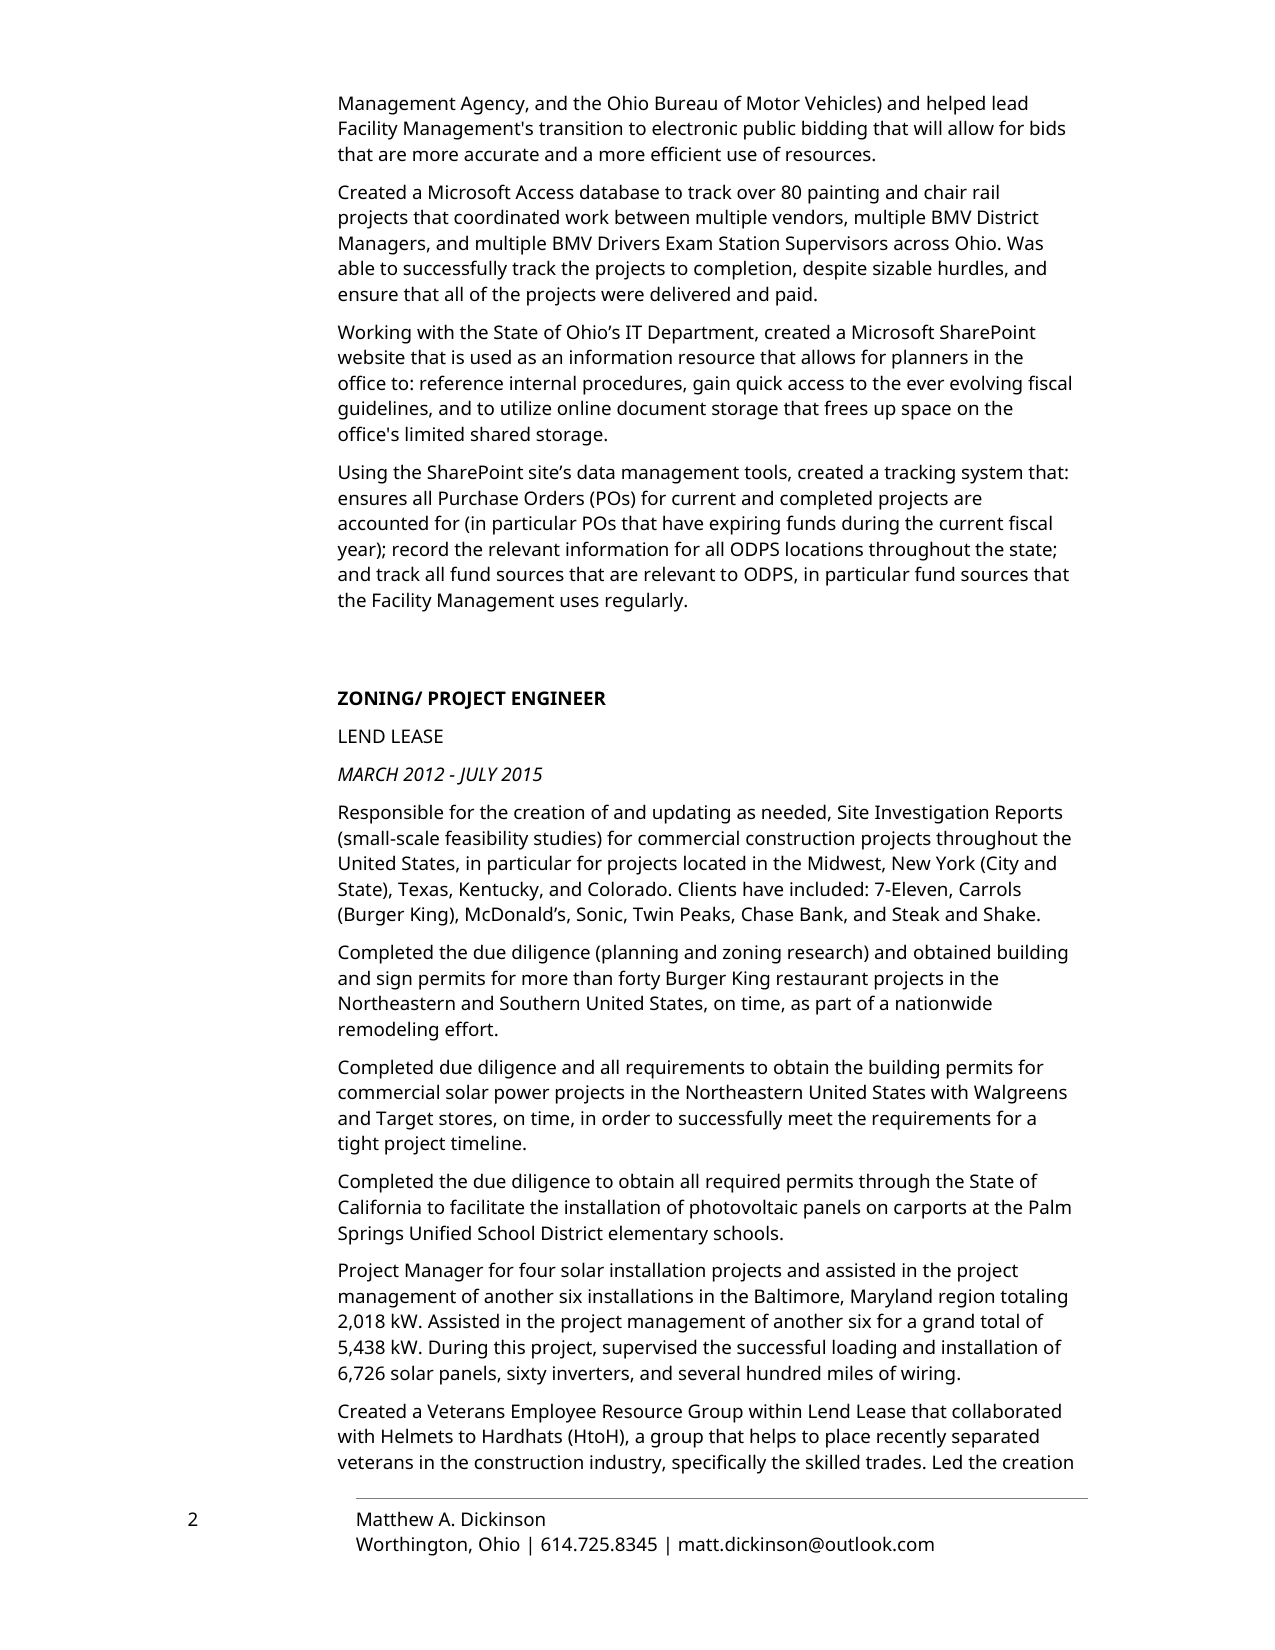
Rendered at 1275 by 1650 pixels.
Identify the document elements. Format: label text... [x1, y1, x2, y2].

table_cell ZONING/ PROJECT ENGINEER LEND LEASE MARCH 2012 - JULY 2015 Responsible for the creation of and updating as needed, Site Investigation Reports (small-scale feasibility studies) for commercial construction projects throughout the United States, in particular for projects located in the Midwest, New York (City and State), Texas, Kentucky, and Colorado. Clients have included: 7-Eleven, Carrols (Burger King), McDonald’s, Sonic, Twin Peaks, Chase Bank, and Steak and Shake. Completed the due diligence (planning and zoning research) and obtained building and sign permits for more than forty Burger King restaurant projects in the Northeastern and Southern United States, on time, as part of a nationwide remodeling effort. Completed due diligence and all requirements to obtain the building permits for commercial solar power projects in the Northeastern United States with Walgreens and Target stores, on time, in order to successfully meet the requirements for a tight project timeline. Completed the due diligence to obtain all required permits through the State of California to facilitate the installation of photovoltaic panels on carports at the Palm Springs Unified School District elementary schools. Project Manager for four solar installation projects and assisted in the project management of another six installations in the Baltimore, Maryland region totaling 2,018 kW. Assisted in the project management of another six for a grand total of 5,438 kW. During this project, supervised the successful loading and installation of 6,726 solar panels, sixty inverters, and several hundred miles of wiring. Created a Veterans Employee Resource Group within Lend Lease that collaborated with Helmets to Hardhats (HtoH), a group that helps to place recently separated veterans in the construction industry, specifically the skilled trades. Led the creation [338, 670, 1087, 1482]
table_cell [188, 75, 337, 670]
table_cell Management Agency, and the Ohio Bureau of Motor Vehicles) and helped lead Facility Management's transition to electronic public bidding that will allow for bids that are more accurate and a more efficient use of resources. Created a Microsoft Access database to track over 80 painting and chair rail projects that coordinated work between multiple vendors, multiple BMV District Managers, and multiple BMV Drivers Exam Station Supervisors across Ohio. Was able to successfully track the projects to completion, despite sizable hurdles, and ensure that all of the projects were delivered and paid. Working with the State of Ohio’s IT Department, created a Microsoft SharePoint website that is used as an information resource that allows for planners in the office to: reference internal procedures, gain quick access to the ever evolving fiscal guidelines, and to utilize online document storage that frees up space on the office's limited shared storage. Using the SharePoint site’s data management tools, created a tracking system that: ensures all Purchase Orders (POs) for current and completed projects are accounted for (in particular POs that have expiring funds during the current fiscal year); record the relevant information for all ODPS locations throughout the state; and track all fund sources that are relevant to ODPS, in particular fund sources that the Facility Management uses regularly. [338, 75, 1087, 670]
table_cell [188, 670, 337, 1482]
